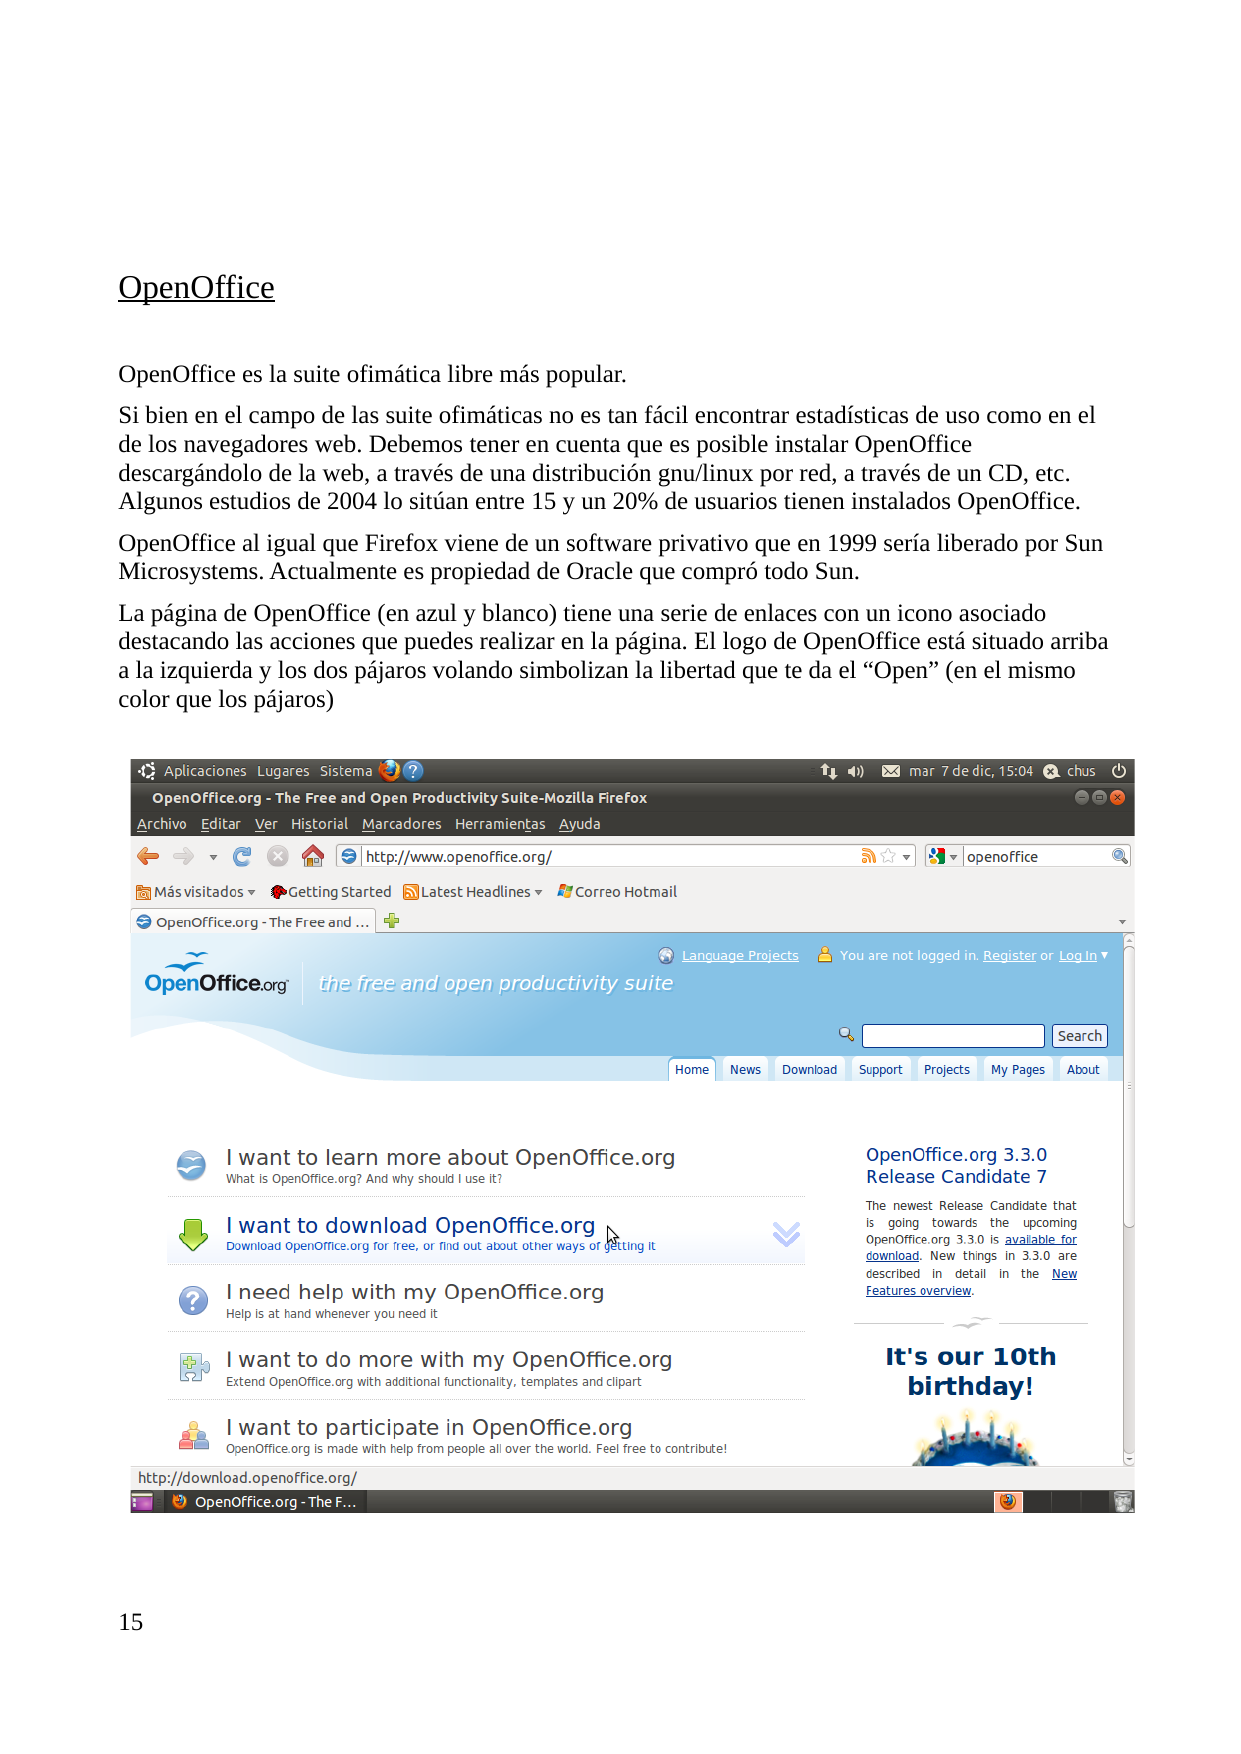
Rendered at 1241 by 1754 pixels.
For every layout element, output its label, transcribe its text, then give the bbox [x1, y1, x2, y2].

subtitle OpenOffice [118, 267, 1122, 305]
text OpenOffice es la suite ofimática libre más popular. [118, 359, 1122, 388]
text Si bien en el campo de las suite ofimáticas no es tan fácil encontrar estadísticas de uso como en el de los navegadores web. Debemos tener en cuenta que es posible instalar OpenOffice descargándolo de la web, a través de una distribución gnu/linux por red, a través de un CD, etc. Algunos estudios de 2004 lo sitúan entre 15 y un 20% de usuarios tienen instalados OpenOffice. [118, 400, 1122, 515]
text OpenOffice al igual que Firefox viene de un software privativo que en 1999 sería liberado por Sun Microsystems. Actualmente es propiedad de Oracle que compró todo Sun. [118, 528, 1122, 585]
text La página de OpenOffice (en azul y blanco) tiene una serie de enlaces con un icono asociado destacando las acciones que puedes realizar en la página. El logo de OpenOffice está situado arriba a la izquierda y los dos pájaros volando simbolizan la libertad que te da el “Open” (en el mismo color que los pájaros) [118, 598, 1122, 713]
picture [130, 759, 1135, 1513]
